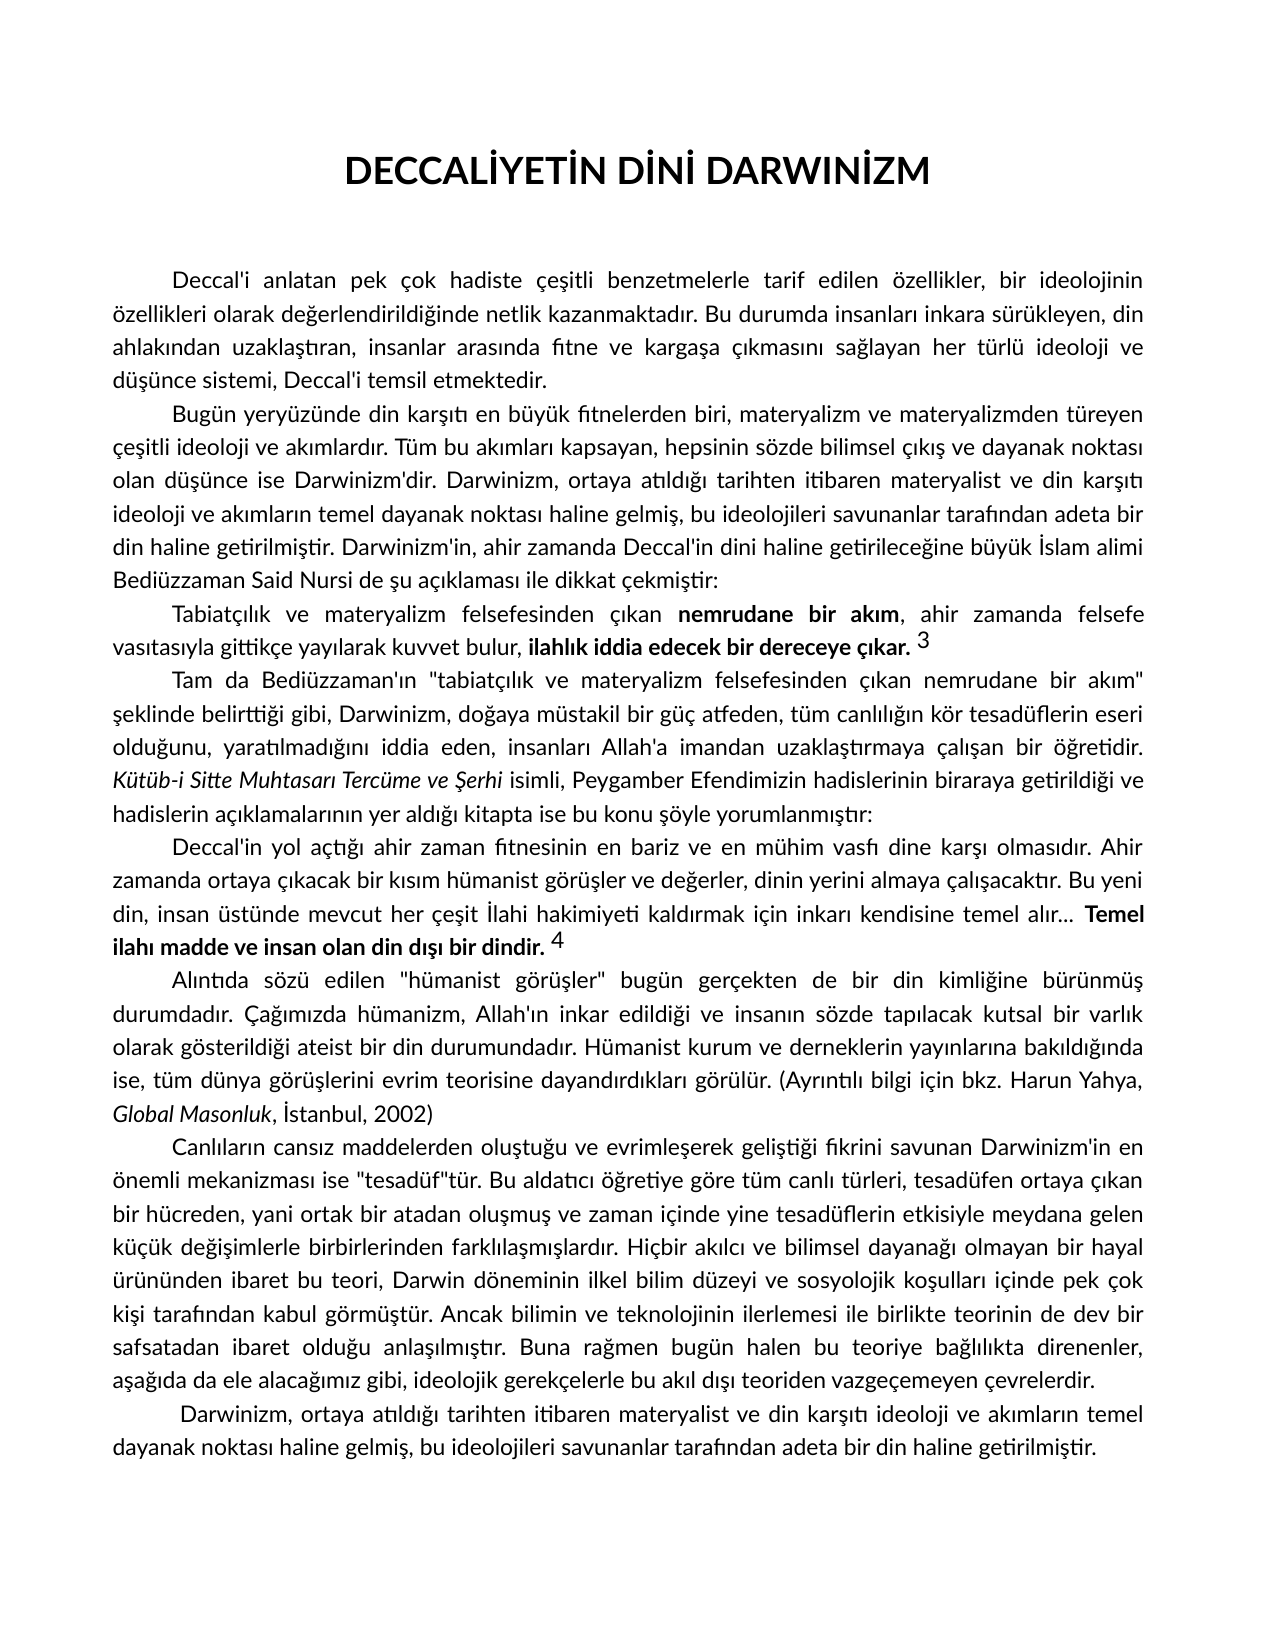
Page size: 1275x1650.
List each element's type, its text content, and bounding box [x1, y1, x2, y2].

text Deccal'in yol açtığı ahir zaman fitnesinin en bariz ve en mühim vasfı dine karşı olmasıdır. Ahir zamanda ortaya çıkacak bir kısım hümanist görüşler ve değerler, dinin yerini almaya çalışacaktır. Bu yeni din, insan üstünde mevcut her çeşit İlahi hakimiyeti kaldırmak için inkarı kendisine temel alır... Temel ilahı madde ve insan olan din dışı bir dindir. 4 [112, 829, 1145, 962]
text Canlıların cansız maddelerden oluştuğu ve evrimleşerek geliştiği fikrini savunan Darwinizm'in en önemli mekanizması ise "tesadüf"tür. Bu aldatıcı öğretiye göre tüm canlı türleri, tesadüfen ortaya çıkan bir hücreden, yani ortak bir atadan oluşmuş ve zaman içinde yine tesadüflerin etkisiyle meydana gelen küçük değişimlerle birbirlerinden farklılaşmışlardır. Hiçbir akılcı ve bilimsel dayanağı olmayan bir hayal ürününden ibaret bu teori, Darwin döneminin ilkel bilim düzeyi ve sosyolojik koşulları içinde pek çok kişi tarafından kabul görmüştür. Ancak bilimin ve teknolojinin ilerlemesi ile birlikte teorinin de dev bir safsatadan ibaret olduğu anlaşılmıştır. Buna rağmen bugün halen bu teoriye bağlılıkta direnenler, aşağıda da ele alacağımız gibi, ideolojik gerekçelerle bu akıl dışı teoriden vazgeçemeyen çevrelerdir. [112, 1129, 1145, 1396]
text Tam da Bediüzzaman'ın "tabiatçılık ve materyalizm felsefesinden çıkan nemrudane bir akım" şeklinde belirttiği gibi, Darwinizm, doğaya müstakil bir güç atfeden, tüm canlılığın kör tesadüflerin eseri olduğunu, yaratılmadığını iddia eden, insanları Allah'a imandan uzaklaştırmaya çalışan bir öğretidir. Kütüb-i Sitte Muhtasarı Tercüme ve Şerhi isimli, Peygamber Efendimizin hadislerinin biraraya getirildiği ve hadislerin açıklamalarının yer aldığı kitapta ise bu konu şöyle yorumlanmıştır: [112, 662, 1145, 829]
text Deccal'i anlatan pek çok hadiste çeşitli benzetmelerle tarif edilen özellikler, bir ideolojinin özellikleri olarak değerlendirildiğinde netlik kazanmaktadır. Bu durumda insanları inkara sürükleyen, din ahlakından uzaklaştıran, insanlar arasında fitne ve kargaşa çıkmasını sağlayan her türlü ideoloji ve düşünce sistemi, Deccal'i temsil etmektedir. [112, 262, 1145, 396]
text Alıntıda sözü edilen "hümanist görüşler" bugün gerçekten de bir din kimliğine bürünmüş durumdadır. Çağımızda hümanizm, Allah'ın inkar edildiği ve insanın sözde tapılacak kutsal bir varlık olarak gösterildiği ateist bir din durumundadır. Hümanist kurum ve derneklerin yayınlarına bakıldığında ise, tüm dünya görüşlerini evrim teorisine dayandırdıkları görülür. (Ayrıntılı bilgi için bkz. Harun Yahya, Global Masonluk, İstanbul, 2002) [112, 962, 1145, 1129]
text DECCALİYETİN DİNİ DARWINİZM [112, 148, 1162, 193]
text Tabiatçılık ve materyalizm felsefesinden çıkan nemrudane bir akım, ahir zamanda felsefe vasıtasıyla gittikçe yayılarak kuvvet bulur, ilahlık iddia edecek bir dereceye çıkar. 3 [112, 596, 1145, 662]
text Bugün yeryüzünde din karşıtı en büyük fitnelerden biri, materyalizm ve materyalizmden türeyen çeşitli ideoloji ve akımlardır. Tüm bu akımları kapsayan, hepsinin sözde bilimsel çıkış ve dayanak noktası olan düşünce ise Darwinizm'dir. Darwinizm, ortaya atıldığı tarihten itibaren materyalist ve din karşıtı ideoloji ve akımların temel dayanak noktası haline gelmiş, bu ideolojileri savunanlar tarafından adeta bir din haline getirilmiştir. Darwinizm'in, ahir zamanda Deccal'in dini haline getirileceğine büyük İslam alimi Bediüzzaman Said Nursi de şu açıklaması ile dikkat çekmiştir: [112, 396, 1145, 596]
text Darwinizm, ortaya atıldığı tarihten itibaren materyalist ve din karşıtı ideoloji ve akımların temel dayanak noktası haline gelmiş, bu ideolojileri savunanlar tarafından adeta bir din haline getirilmiştir. [112, 1396, 1145, 1462]
